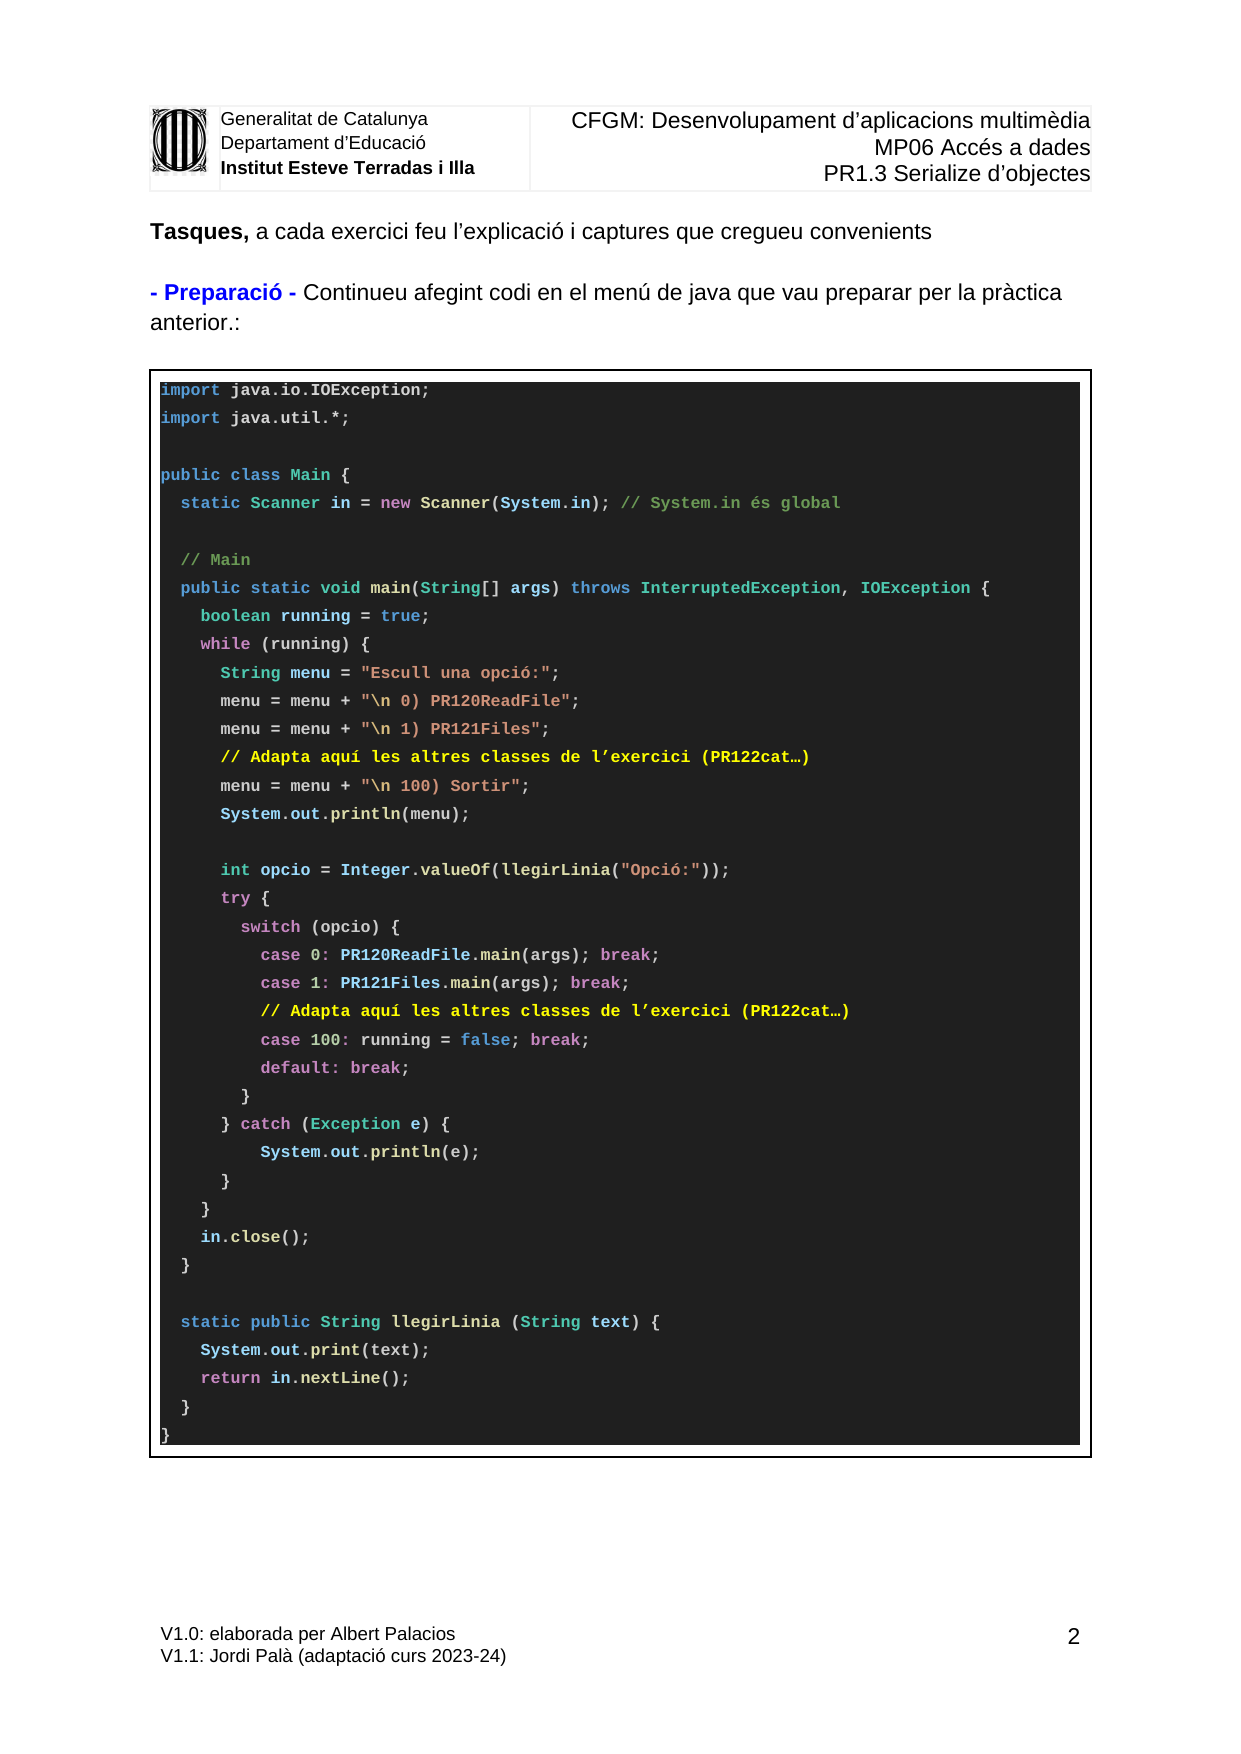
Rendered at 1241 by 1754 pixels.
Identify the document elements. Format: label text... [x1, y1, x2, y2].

text - Preparació - Continueu afegint codi en el menú de java que vau preparar per la pràctica anterior.: [150, 279, 1090, 335]
picture [150, 107, 209, 176]
table_header import java.io.IOException; import java.util.*; public class Main { static Scanner in = new Scanner(System.in); // System.in és global // Main public static void main(String[] args) throws InterruptedException, IOException { boolean running = true; while (running) { String menu = "Escull una opció:"; menu = menu + "\n 0) PR120ReadFile"; menu = menu + "\n 1) PR121Files"; // Adapta aquí les altres classes de l’exercici (PR122cat…) menu = menu + "\n 100) Sortir"; System.out.println(menu); int opcio = Integer.valueOf(llegirLinia("Opció:")); try { switch (opcio) { case 0: PR120ReadFile.main(args); break; case 1: PR121Files.main(args); break; // Adapta aquí les altres classes de l’exercici (PR122cat…) case 100: running = false; break; default: break; } } catch (Exception e) { System.out.println(e); } } in.close(); } static public String llegirLinia (String text) { System.out.print(text); return in.nextLine(); } } [151, 371, 1090, 1456]
text Tasques, a cada exercici feu l’explicació i captures que cregueu convenients [150, 218, 1090, 245]
